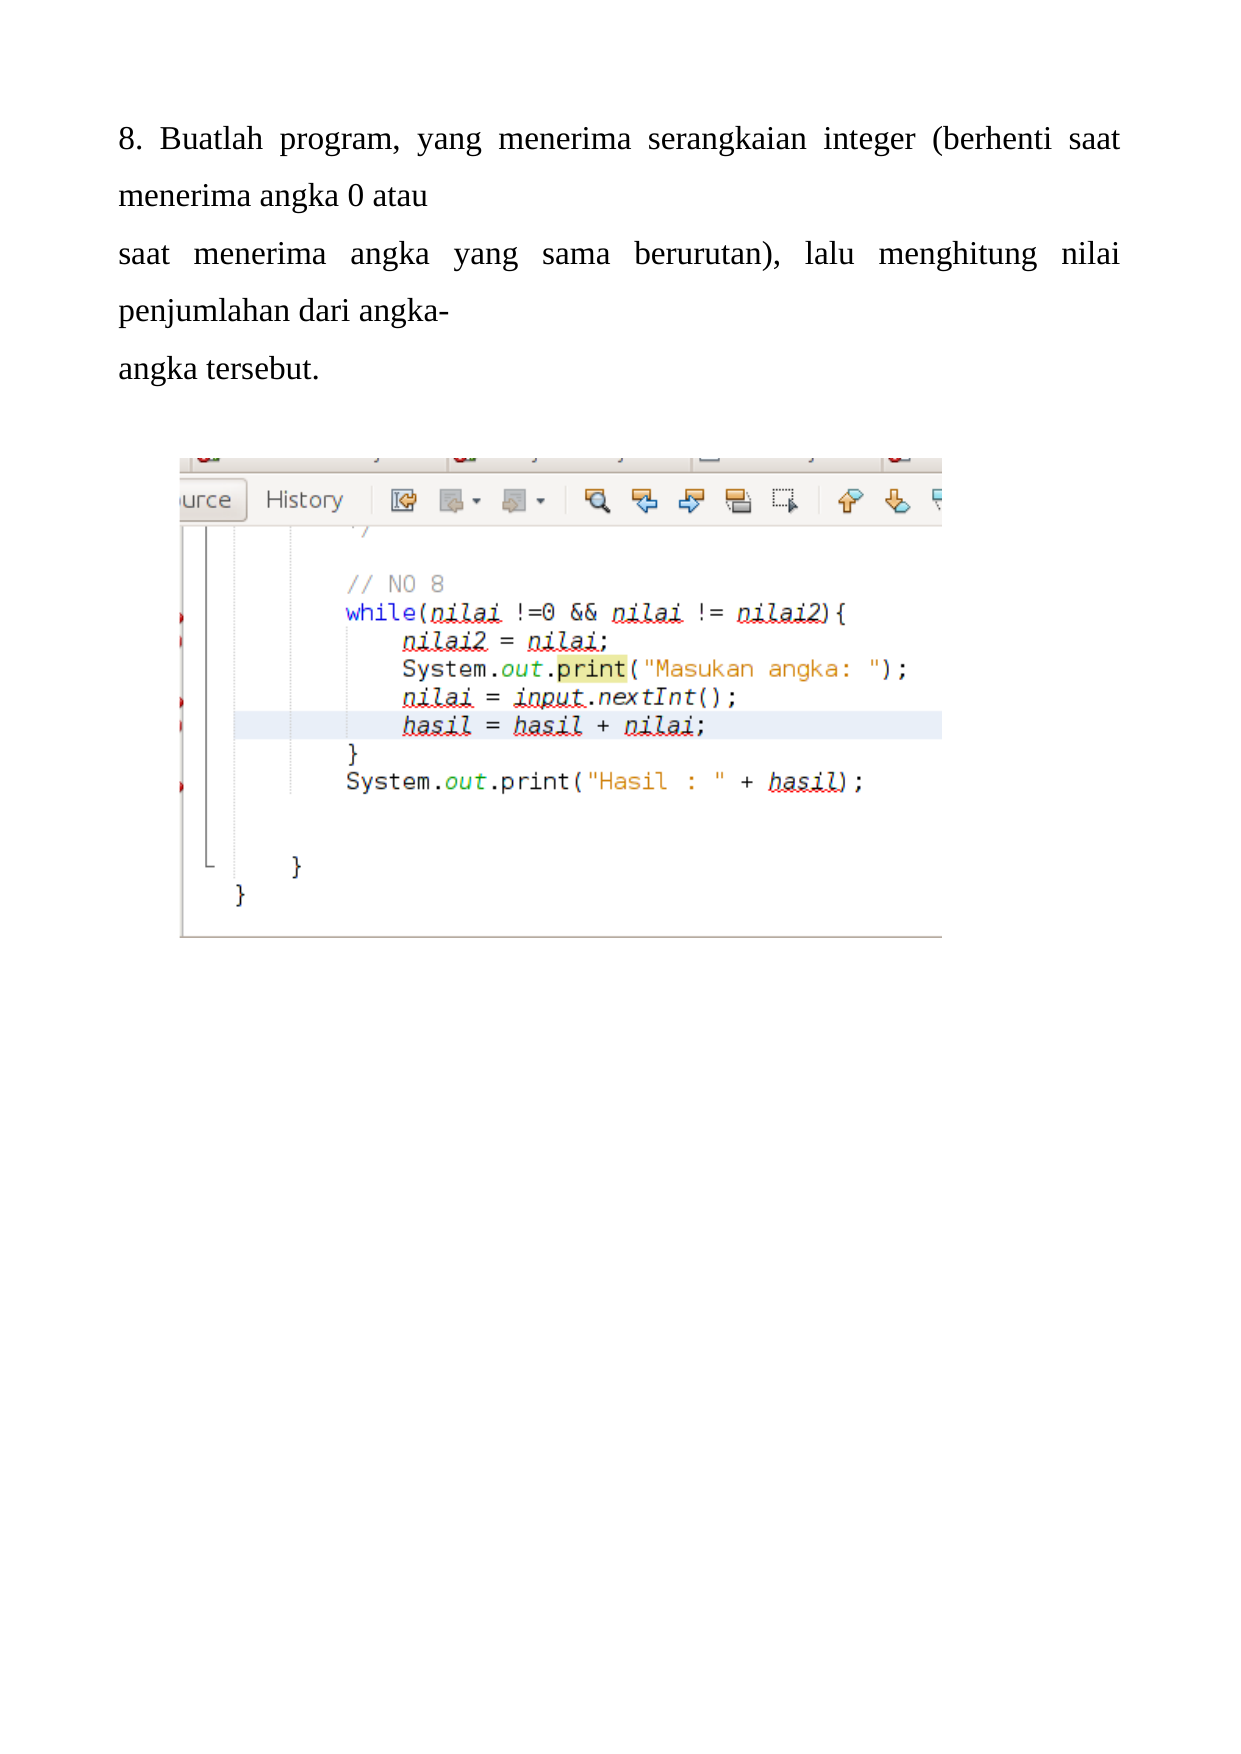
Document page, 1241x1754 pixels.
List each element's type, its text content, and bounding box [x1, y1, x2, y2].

picture [179, 458, 942, 938]
text 8. Buatlah program, yang menerima serangkaian integer (berhenti saat menerima angka 0 atau [118, 118, 1122, 214]
text angka tersebut. [118, 348, 1122, 386]
text saat menerima angka yang sama berurutan), lalu menghitung nilai penjumlahan dari angka- [118, 233, 1122, 329]
